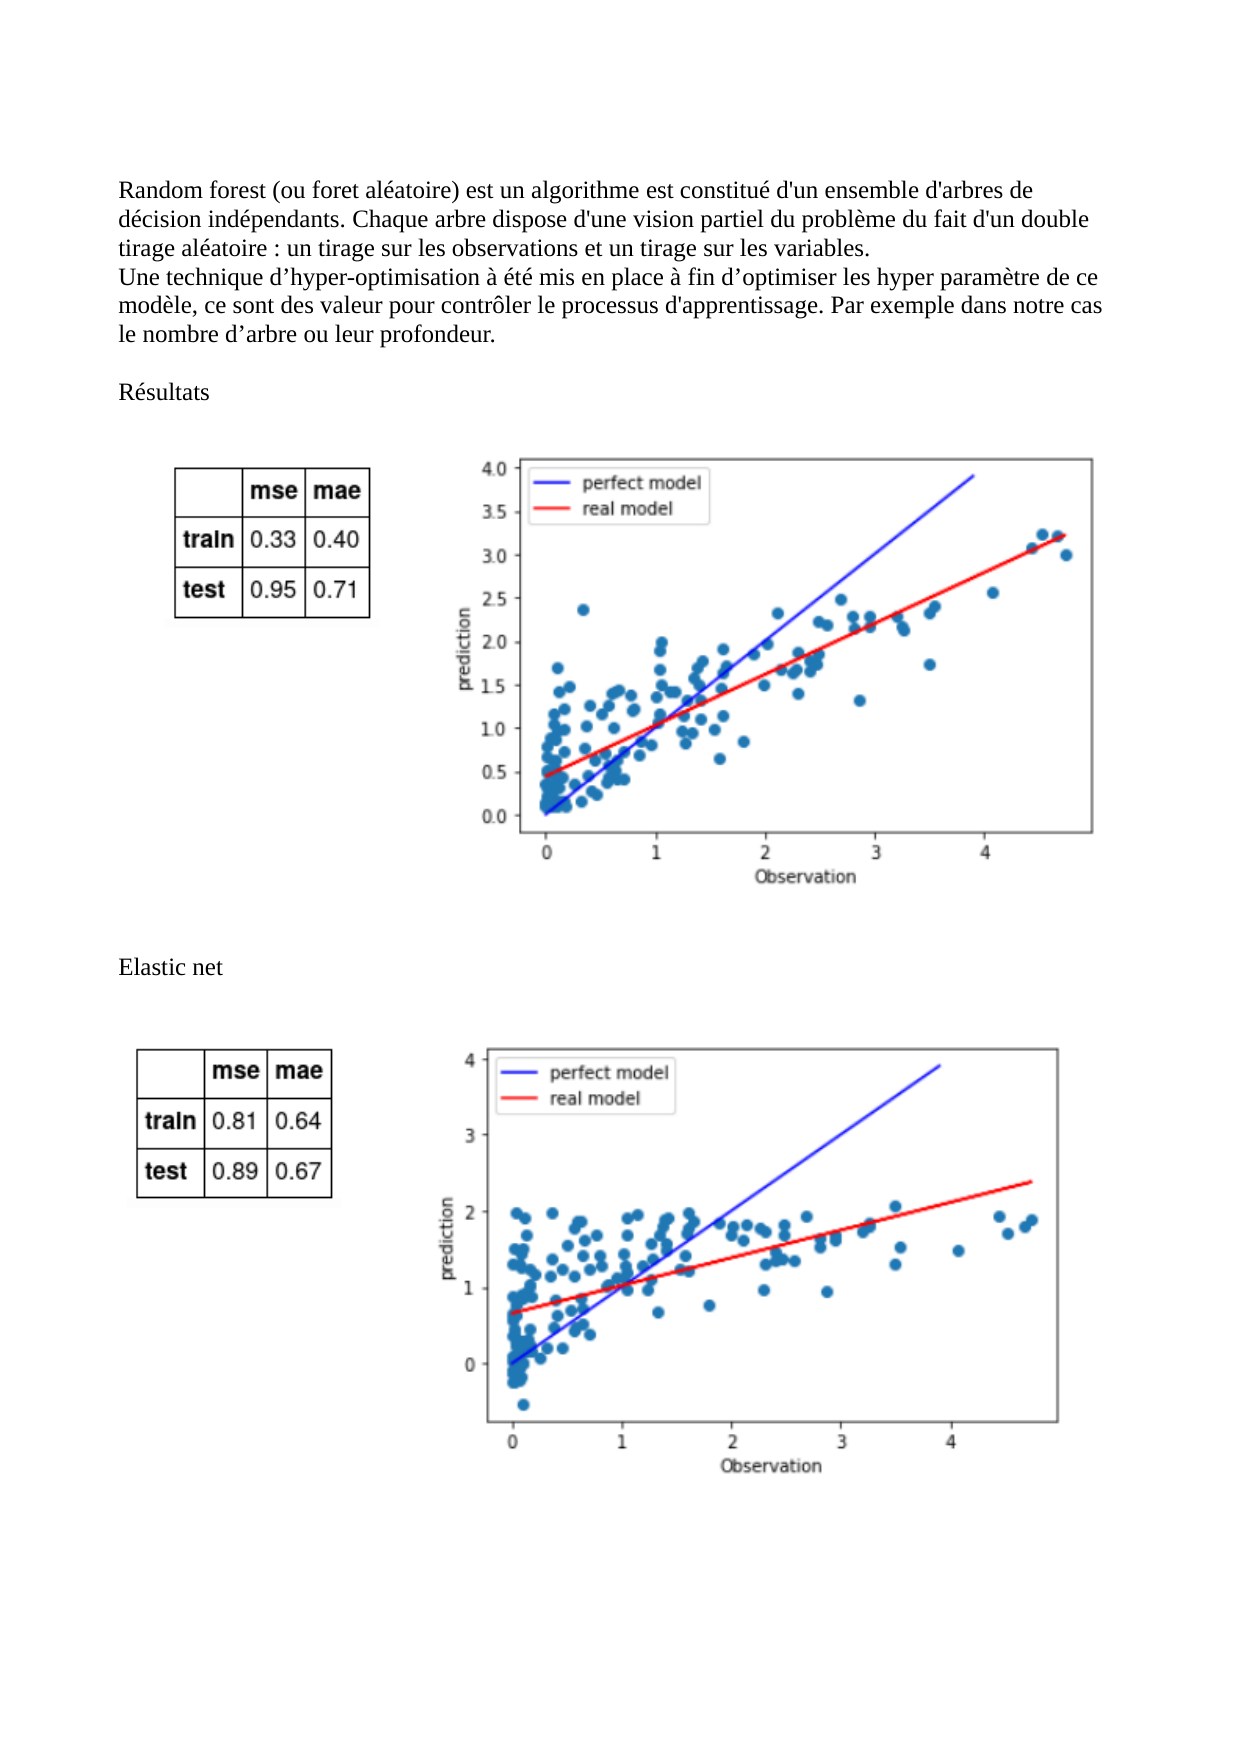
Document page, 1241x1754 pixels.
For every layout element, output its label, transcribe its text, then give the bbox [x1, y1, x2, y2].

text Résultats [118, 377, 1122, 406]
picture [162, 460, 380, 628]
picture [407, 1043, 1072, 1480]
text Random forest (ou foret aléatoire) est un algorithme est constitué d'un ensemble d'arbres de décision indépendants. Chaque arbre dispose d'une vision partiel du problème du fait d'un double tirage aléatoire : un tirage sur les observations et un tirage sur les variables. [118, 176, 1122, 262]
text Elastic net [118, 952, 1122, 981]
picture [124, 1043, 342, 1208]
text Une technique d’hyper-optimisation à été mis en place à fin d’optimiser les hyper paramètre de ce modèle, ce sont des valeur pour contrôler le processus d'apprentissage. Par exemple dans notre cas le nombre d’arbre ou leur profondeur. [118, 262, 1122, 348]
picture [421, 451, 1108, 897]
